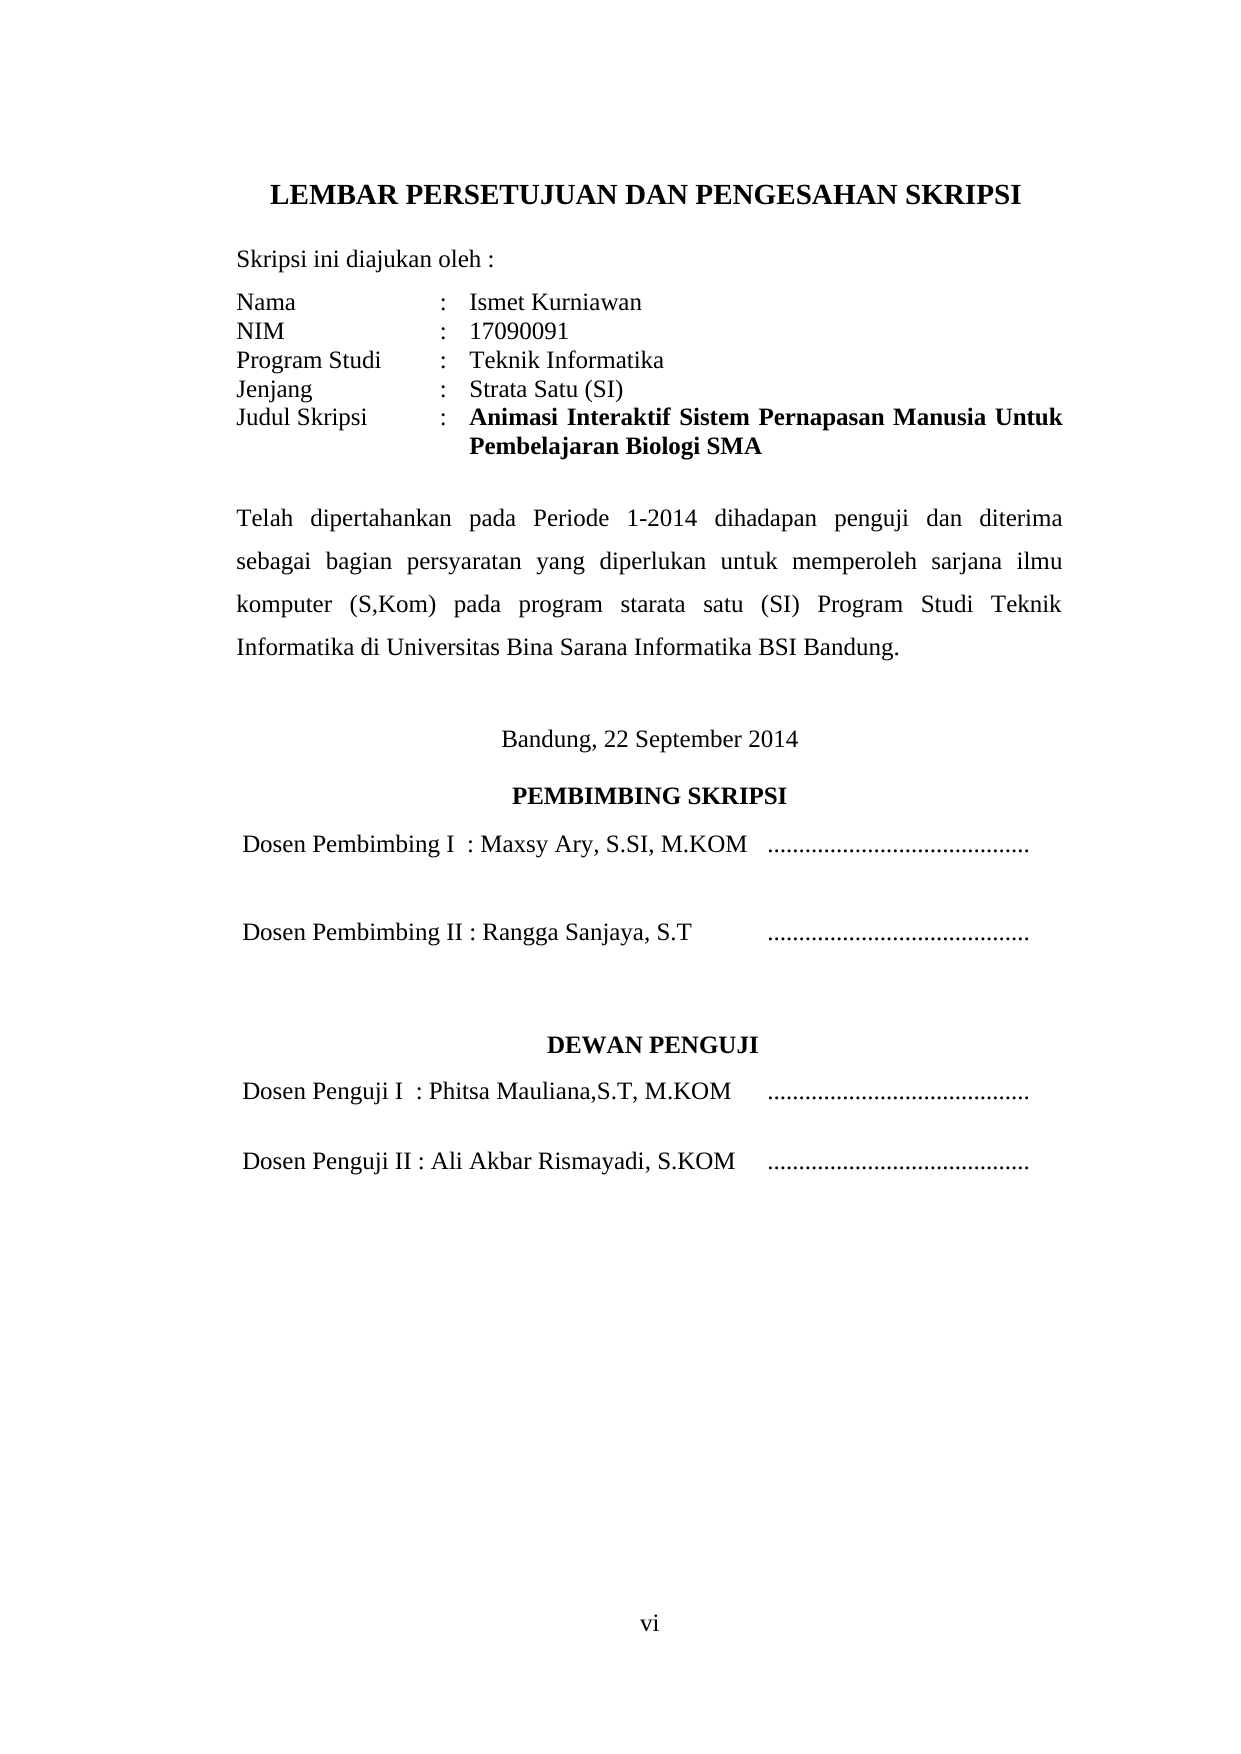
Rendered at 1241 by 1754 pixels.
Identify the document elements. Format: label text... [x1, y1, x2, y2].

table_cell : [428, 403, 458, 460]
table_cell Judul Skripsi [225, 403, 428, 460]
table_cell Dosen Penguji II : Ali Akbar Rismayadi, S.KOM .......................................... [236, 1141, 1063, 1211]
table_cell : [428, 316, 458, 345]
table_cell NIM [225, 316, 428, 345]
table_cell Animasi Interaktif Sistem Pernapasan Manusia Untuk Pembelajaran Biologi SMA [458, 403, 1074, 460]
table_cell Strata Satu (SI) [458, 374, 1074, 402]
table_cell Jenjang [225, 374, 428, 402]
table_cell PEMBIMBING SKRIPSI [236, 768, 1063, 823]
table_header : [428, 288, 458, 316]
table_cell Teknik Informatika [458, 345, 1074, 374]
subtitle LEMBAR PERSETUJUAN DAN PENGESAHAN SKRIPSI [236, 177, 1063, 211]
text Skripsi ini diajukan oleh : [236, 244, 1063, 273]
table_cell Dosen Pembimbing I : Maxsy Ary, S.SI, M.KOM .......................................... [236, 824, 1063, 911]
table_cell Dosen Penguji I : Phitsa Mauliana,S.T, M.KOM .......................................... [236, 1071, 1063, 1141]
table_header Ismet Kurniawan [458, 288, 1074, 316]
table_header Nama [225, 288, 428, 316]
table_cell DEWAN PENGUJI [236, 1019, 1063, 1071]
table_cell [236, 979, 1063, 1019]
table_cell 17090091 [458, 316, 1074, 345]
table_cell : [428, 374, 458, 402]
table_cell : [428, 345, 458, 374]
table_cell Program Studi [225, 345, 428, 374]
text Telah dipertahankan pada Periode 1-2014 dihadapan penguji dan diterima sebagai bagian persyaratan yang diperlukan untuk memperoleh sarjana ilmu komputer (S,Kom) pada program starata satu (SI) Program Studi Teknik Informatika di Universitas Bina Sarana Informatika BSI Bandung. [236, 503, 1063, 661]
table_header Bandung, 22 September 2014 [236, 719, 1063, 768]
table_cell Dosen Pembimbing II : Rangga Sanjaya, S.T .......................................... [236, 911, 1063, 979]
